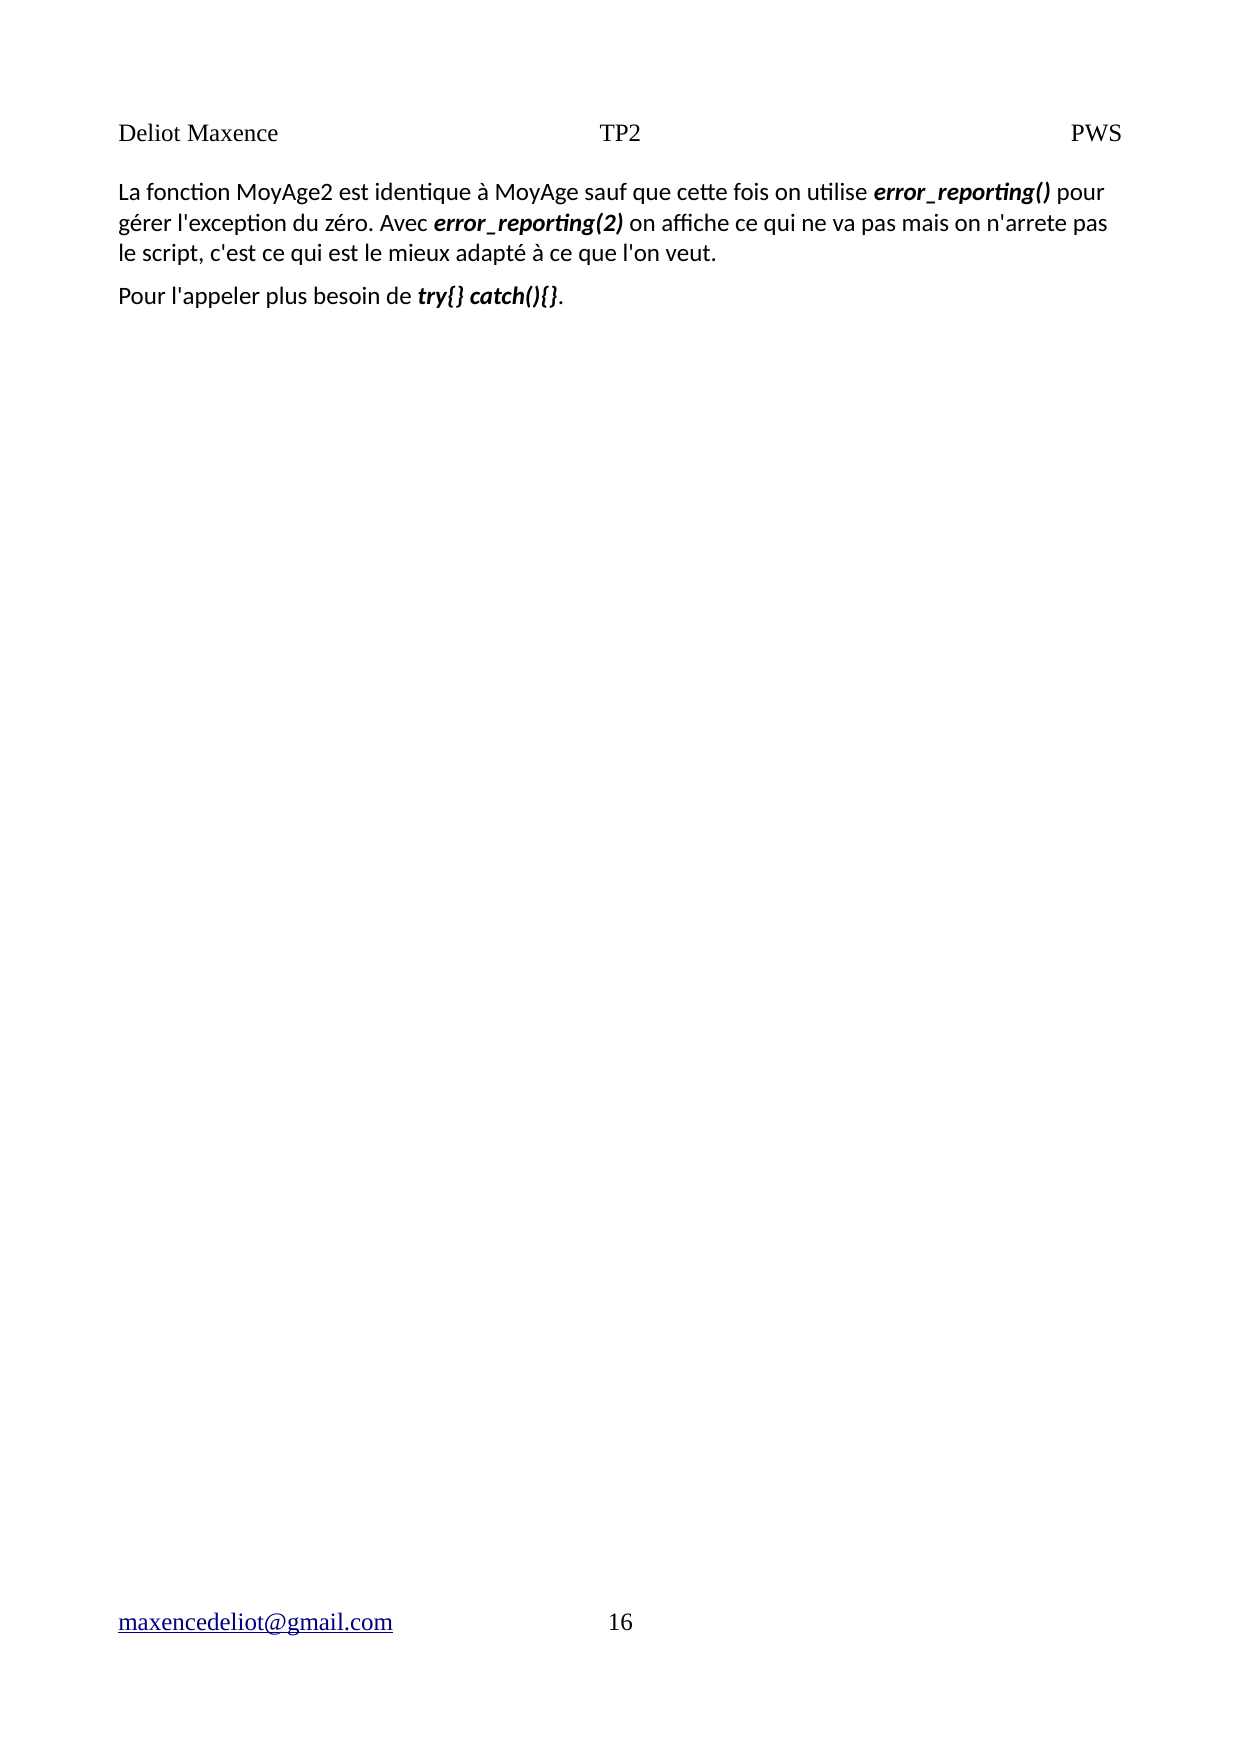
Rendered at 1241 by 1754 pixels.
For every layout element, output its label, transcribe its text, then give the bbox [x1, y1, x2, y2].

text Pour l'appeler plus besoin de try{} catch(){}. [118, 280, 1122, 311]
text La fonction MoyAge2 est identique à MoyAge sauf que cette fois on utilise error_reporting() pour gérer l'exception du zéro. Avec error_reporting(2) on affiche ce qui ne va pas mais on n'arrete pas le script, c'est ce qui est le mieux adapté à ce que l'on veut. [118, 176, 1122, 268]
